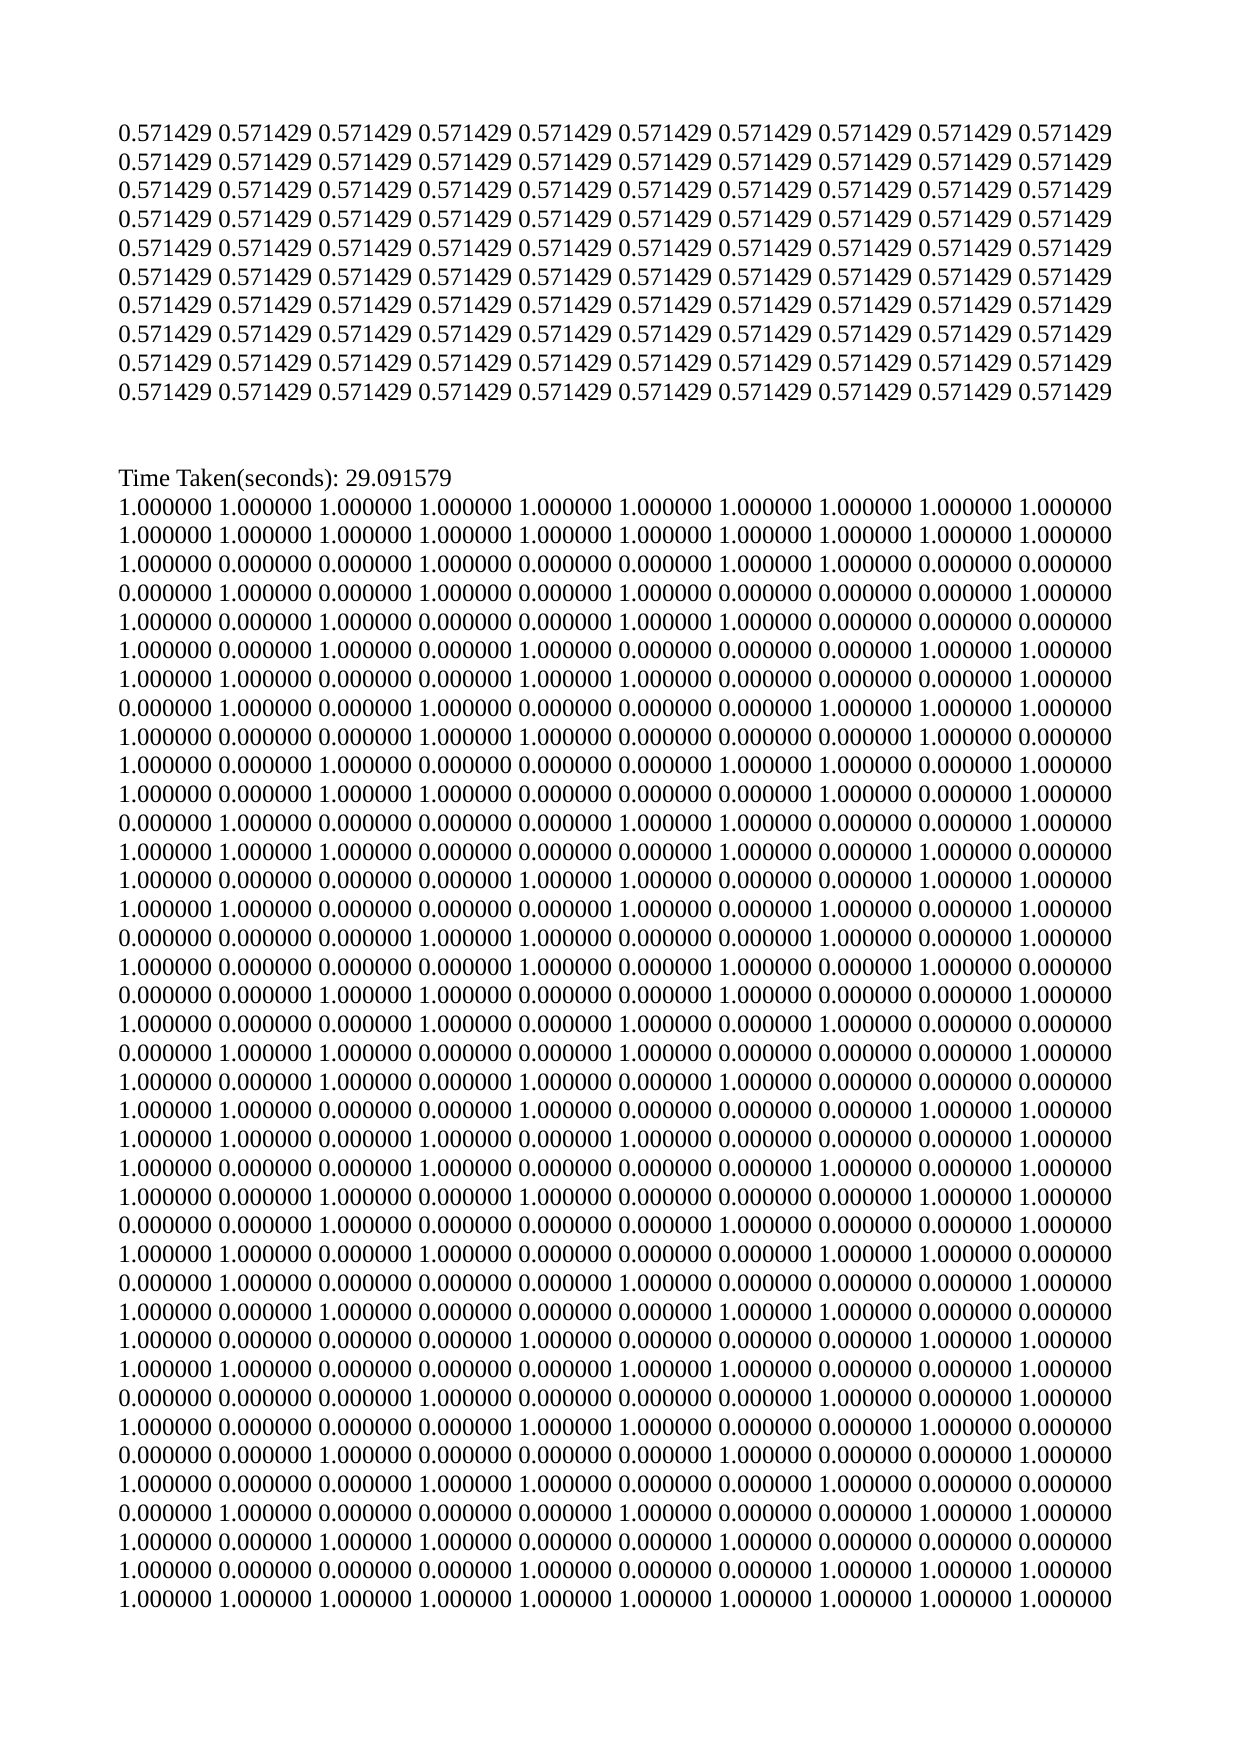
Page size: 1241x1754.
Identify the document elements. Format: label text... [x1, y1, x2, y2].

text 1.000000 0.000000 0.000000 1.000000 0.000000 1.000000 0.000000 1.000000 0.000000 0.000000 0.000000 1.000000 1.000000 0.000000 0.000000 1.000000 0.000000 0.000000 0.000000 1.000000 [118, 1009, 1122, 1067]
text 0.571429 0.571429 0.571429 0.571429 0.571429 0.571429 0.571429 0.571429 0.571429 0.571429 [118, 348, 1122, 377]
text 1.000000 0.000000 1.000000 0.000000 0.000000 1.000000 1.000000 0.000000 0.000000 0.000000 1.000000 0.000000 1.000000 0.000000 1.000000 0.000000 0.000000 0.000000 1.000000 1.000000 [118, 607, 1122, 664]
text 1.000000 1.000000 0.000000 1.000000 0.000000 1.000000 0.000000 0.000000 0.000000 1.000000 1.000000 0.000000 0.000000 1.000000 0.000000 0.000000 0.000000 1.000000 0.000000 1.000000 [118, 1124, 1122, 1182]
text 0.571429 0.571429 0.571429 0.571429 0.571429 0.571429 0.571429 0.571429 0.571429 0.571429 [118, 319, 1122, 348]
text 1.000000 0.000000 1.000000 0.000000 0.000000 0.000000 1.000000 1.000000 0.000000 0.000000 1.000000 0.000000 0.000000 0.000000 1.000000 0.000000 0.000000 0.000000 1.000000 1.000000 [118, 1297, 1122, 1354]
text 0.571429 0.571429 0.571429 0.571429 0.571429 0.571429 0.571429 0.571429 0.571429 0.571429 [118, 233, 1122, 262]
text 1.000000 0.000000 0.000000 1.000000 0.000000 0.000000 1.000000 1.000000 0.000000 0.000000 0.000000 1.000000 0.000000 1.000000 0.000000 1.000000 0.000000 0.000000 0.000000 1.000000 [118, 549, 1122, 607]
text 0.571429 0.571429 0.571429 0.571429 0.571429 0.571429 0.571429 0.571429 0.571429 0.571429 [118, 176, 1122, 204]
text 1.000000 1.000000 0.000000 0.000000 1.000000 1.000000 0.000000 0.000000 0.000000 1.000000 0.000000 1.000000 0.000000 1.000000 0.000000 0.000000 0.000000 1.000000 1.000000 1.000000 [118, 664, 1122, 722]
text 1.000000 1.000000 0.000000 1.000000 0.000000 0.000000 0.000000 1.000000 1.000000 0.000000 0.000000 1.000000 0.000000 0.000000 0.000000 1.000000 0.000000 0.000000 0.000000 1.000000 [118, 1239, 1122, 1297]
text 0.571429 0.571429 0.571429 0.571429 0.571429 0.571429 0.571429 0.571429 0.571429 0.571429 [118, 147, 1122, 176]
text 1.000000 0.000000 1.000000 1.000000 0.000000 0.000000 1.000000 0.000000 0.000000 0.000000 1.000000 0.000000 0.000000 0.000000 1.000000 0.000000 0.000000 1.000000 1.000000 1.000000 [118, 1527, 1122, 1584]
text 1.000000 0.000000 0.000000 1.000000 1.000000 0.000000 0.000000 0.000000 1.000000 0.000000 1.000000 0.000000 1.000000 0.000000 0.000000 0.000000 1.000000 1.000000 0.000000 1.000000 [118, 722, 1122, 779]
text 0.571429 0.571429 0.571429 0.571429 0.571429 0.571429 0.571429 0.571429 0.571429 0.571429 [118, 118, 1122, 147]
text 1.000000 0.000000 0.000000 0.000000 1.000000 0.000000 1.000000 0.000000 1.000000 0.000000 0.000000 0.000000 1.000000 1.000000 0.000000 0.000000 1.000000 0.000000 0.000000 1.000000 [118, 952, 1122, 1009]
text 1.000000 0.000000 1.000000 1.000000 0.000000 0.000000 0.000000 1.000000 0.000000 1.000000 0.000000 1.000000 0.000000 0.000000 0.000000 1.000000 1.000000 0.000000 0.000000 1.000000 [118, 779, 1122, 837]
text 0.571429 0.571429 0.571429 0.571429 0.571429 0.571429 0.571429 0.571429 0.571429 0.571429 [118, 377, 1122, 406]
text 1.000000 1.000000 0.000000 0.000000 0.000000 1.000000 1.000000 0.000000 0.000000 1.000000 0.000000 0.000000 0.000000 1.000000 0.000000 0.000000 0.000000 1.000000 0.000000 1.000000 [118, 1354, 1122, 1412]
text 1.000000 0.000000 1.000000 0.000000 1.000000 0.000000 0.000000 0.000000 1.000000 1.000000 0.000000 0.000000 1.000000 0.000000 0.000000 0.000000 1.000000 0.000000 0.000000 1.000000 [118, 1182, 1122, 1239]
text 0.571429 0.571429 0.571429 0.571429 0.571429 0.571429 0.571429 0.571429 0.571429 0.571429 [118, 262, 1122, 291]
text 1.000000 1.000000 1.000000 0.000000 0.000000 0.000000 1.000000 0.000000 1.000000 0.000000 1.000000 0.000000 0.000000 0.000000 1.000000 1.000000 0.000000 0.000000 1.000000 1.000000 [118, 837, 1122, 894]
text 1.000000 0.000000 0.000000 0.000000 1.000000 1.000000 0.000000 0.000000 1.000000 0.000000 0.000000 0.000000 1.000000 0.000000 0.000000 0.000000 1.000000 0.000000 0.000000 1.000000 [118, 1412, 1122, 1469]
text 1.000000 1.000000 1.000000 1.000000 1.000000 1.000000 1.000000 1.000000 1.000000 1.000000 1.000000 1.000000 1.000000 1.000000 1.000000 1.000000 1.000000 1.000000 1.000000 1.000000 [118, 492, 1122, 549]
text 0.571429 0.571429 0.571429 0.571429 0.571429 0.571429 0.571429 0.571429 0.571429 0.571429 [118, 204, 1122, 233]
text 1.000000 1.000000 0.000000 0.000000 0.000000 1.000000 0.000000 1.000000 0.000000 1.000000 0.000000 0.000000 0.000000 1.000000 1.000000 0.000000 0.000000 1.000000 0.000000 1.000000 [118, 894, 1122, 952]
text 1.000000 0.000000 1.000000 0.000000 1.000000 0.000000 1.000000 0.000000 0.000000 0.000000 1.000000 1.000000 0.000000 0.000000 1.000000 0.000000 0.000000 0.000000 1.000000 1.000000 [118, 1067, 1122, 1124]
text 1.000000 1.000000 1.000000 1.000000 1.000000 1.000000 1.000000 1.000000 1.000000 1.000000 [118, 1584, 1122, 1613]
text Time Taken(seconds): 29.091579 [118, 463, 1122, 492]
text 1.000000 0.000000 0.000000 1.000000 1.000000 0.000000 0.000000 1.000000 0.000000 0.000000 0.000000 1.000000 0.000000 0.000000 0.000000 1.000000 0.000000 0.000000 1.000000 1.000000 [118, 1469, 1122, 1527]
text 0.571429 0.571429 0.571429 0.571429 0.571429 0.571429 0.571429 0.571429 0.571429 0.571429 [118, 291, 1122, 319]
